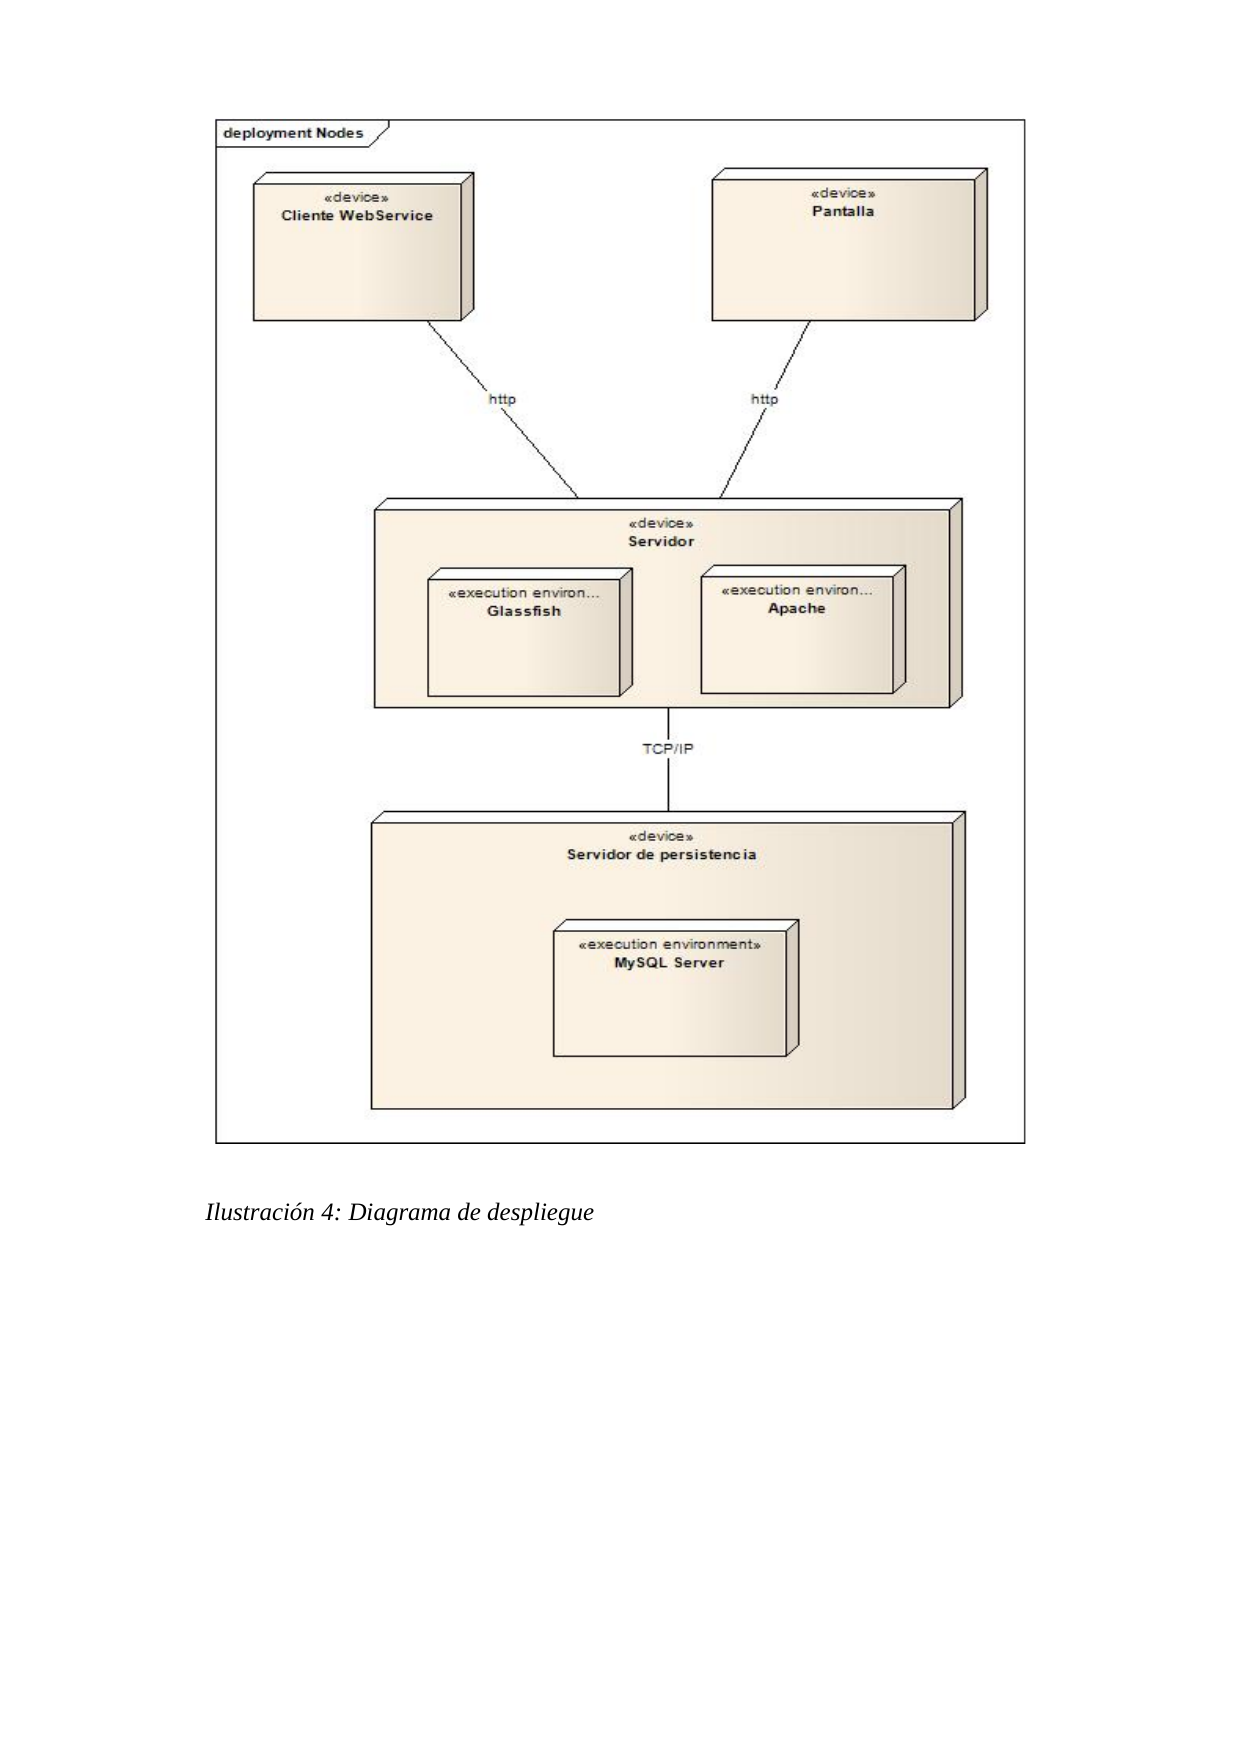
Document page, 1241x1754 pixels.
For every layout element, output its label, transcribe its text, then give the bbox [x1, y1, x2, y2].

text Ilustración 4: Diagrama de despliegue [205, 1197, 1035, 1226]
picture [214, 118, 1026, 1144]
